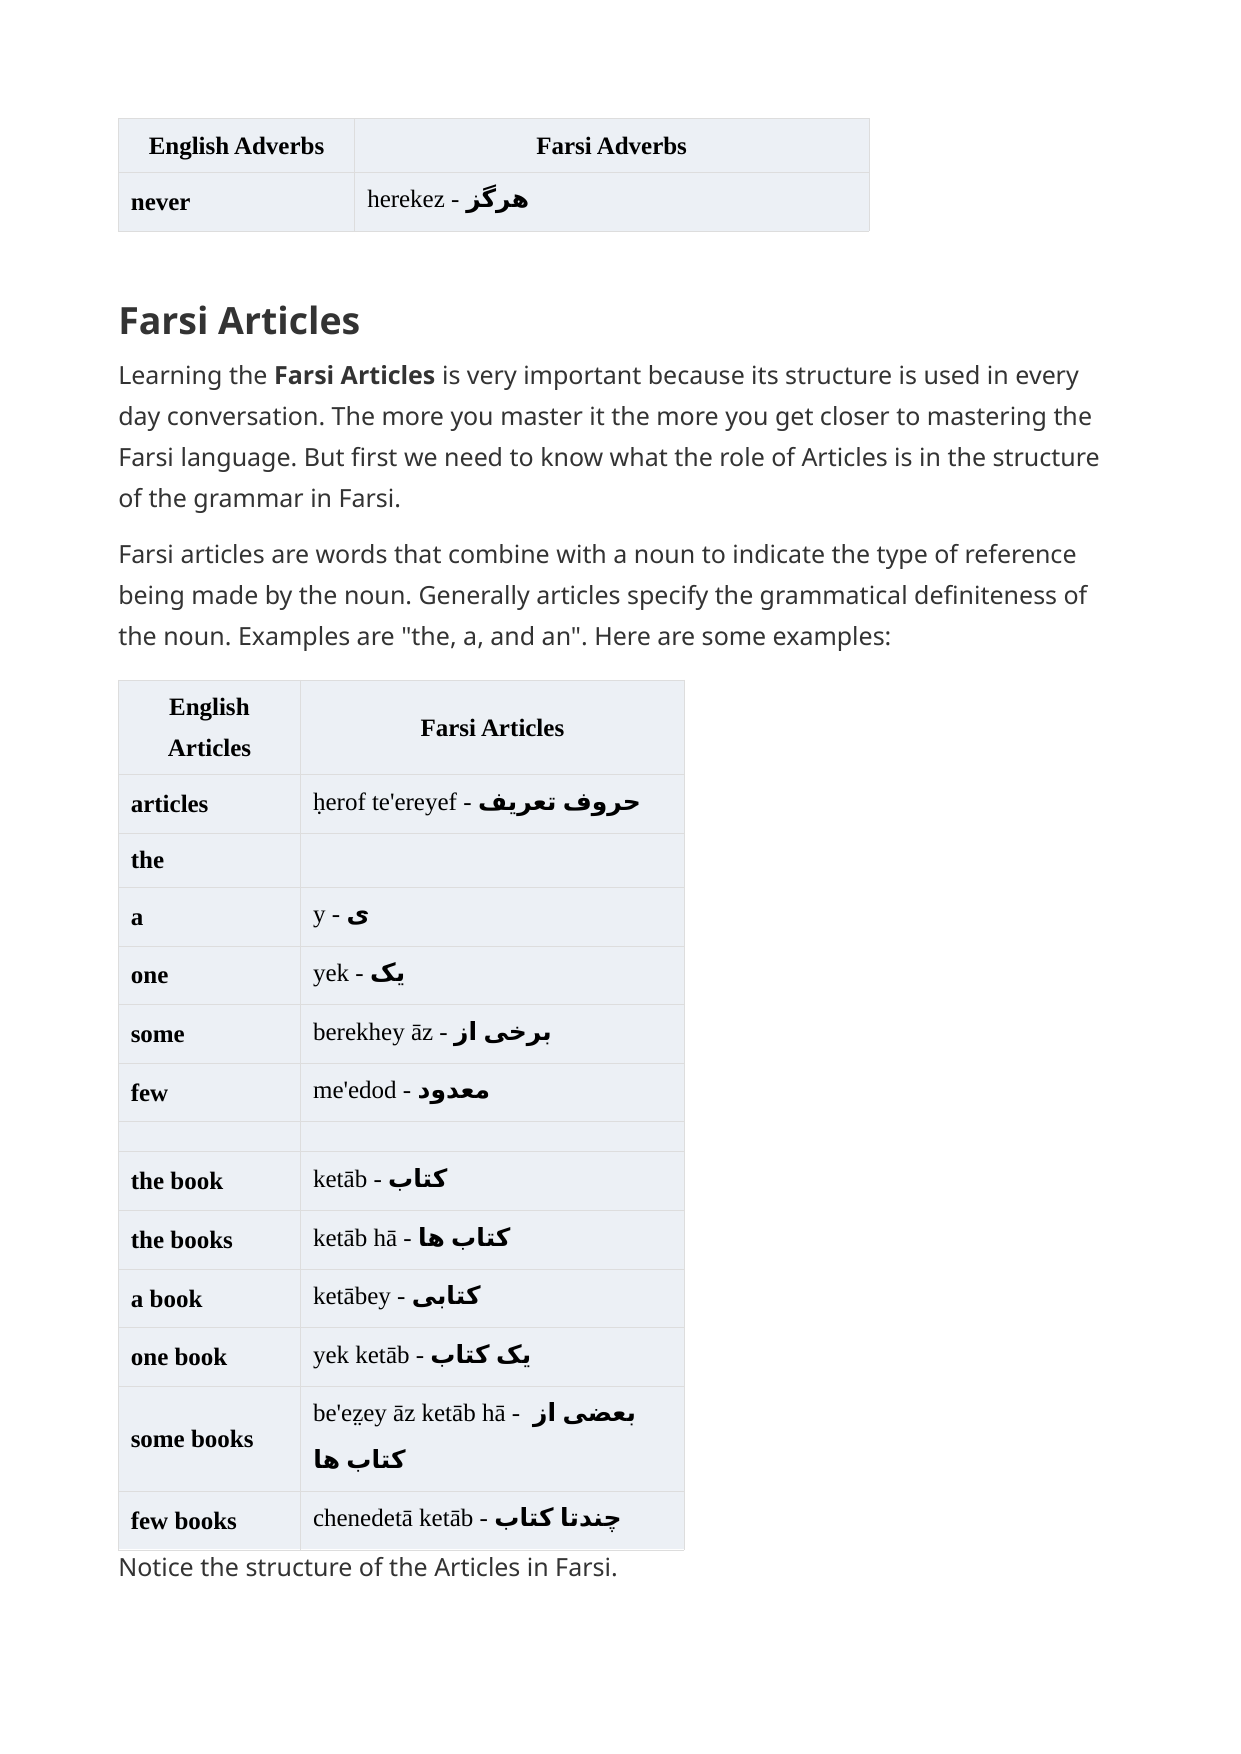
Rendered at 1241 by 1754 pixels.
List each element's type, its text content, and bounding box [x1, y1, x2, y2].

table_cell a [119, 888, 300, 946]
table_cell the book [119, 1152, 300, 1210]
table_cell few [119, 1064, 300, 1121]
table_cell berekhey āz - برخی از [301, 1005, 684, 1063]
table_cell yek - یک [301, 947, 684, 1004]
table_cell y - ی [301, 888, 684, 946]
table_cell the books [119, 1211, 300, 1269]
subtitle Farsi Articles [118, 294, 1122, 345]
table_cell [301, 834, 684, 887]
table_header English Adverbs [119, 119, 354, 172]
table_cell never [119, 173, 354, 231]
table_cell herekez - هرگز [355, 173, 869, 231]
table_cell ketāb hā - کتاب ها [301, 1211, 684, 1269]
text Farsi articles are words that combine with a noun to indicate the type of reference being made by the noun. Generally articles specify the grammatical definiteness of the noun. Examples are "the, a, and an". Here are some examples: [118, 537, 1122, 653]
table_cell ketābey - کتابی [301, 1270, 684, 1327]
table_cell few books [119, 1492, 300, 1549]
table_cell articles [119, 775, 300, 833]
table_cell ketāb - کتاب [301, 1152, 684, 1210]
table_cell one book [119, 1328, 300, 1386]
table_header Farsi Articles [301, 681, 684, 774]
text Notice the structure of the Articles in Farsi. [118, 1549, 1122, 1584]
table_cell yek ketāb - یک کتاب [301, 1328, 684, 1386]
table_cell [119, 1122, 300, 1151]
table_cell be'ez̤ey āz ketāb hā - بعضی از کتاب ها [301, 1387, 684, 1491]
table_cell ḥerof te'ereyef - حروف تعریف [301, 775, 684, 833]
table_cell me'edod - معدود [301, 1064, 684, 1121]
table_cell some [119, 1005, 300, 1063]
table_cell a book [119, 1270, 300, 1327]
table_header English Articles [119, 681, 300, 774]
table_cell some books [119, 1387, 300, 1491]
table_cell chenedetā ketāb - چندتا کتاب [301, 1492, 684, 1549]
text Learning the Farsi Articles is very important because its structure is used in every day conversation. The more you master it the more you get closer to mastering the Farsi language. But first we need to know what the role of Articles is in the structure of the grammar in Farsi. [118, 358, 1122, 514]
table_header Farsi Adverbs [355, 119, 869, 172]
table_cell one [119, 947, 300, 1004]
table_cell [301, 1122, 684, 1151]
table_cell the [119, 834, 300, 887]
